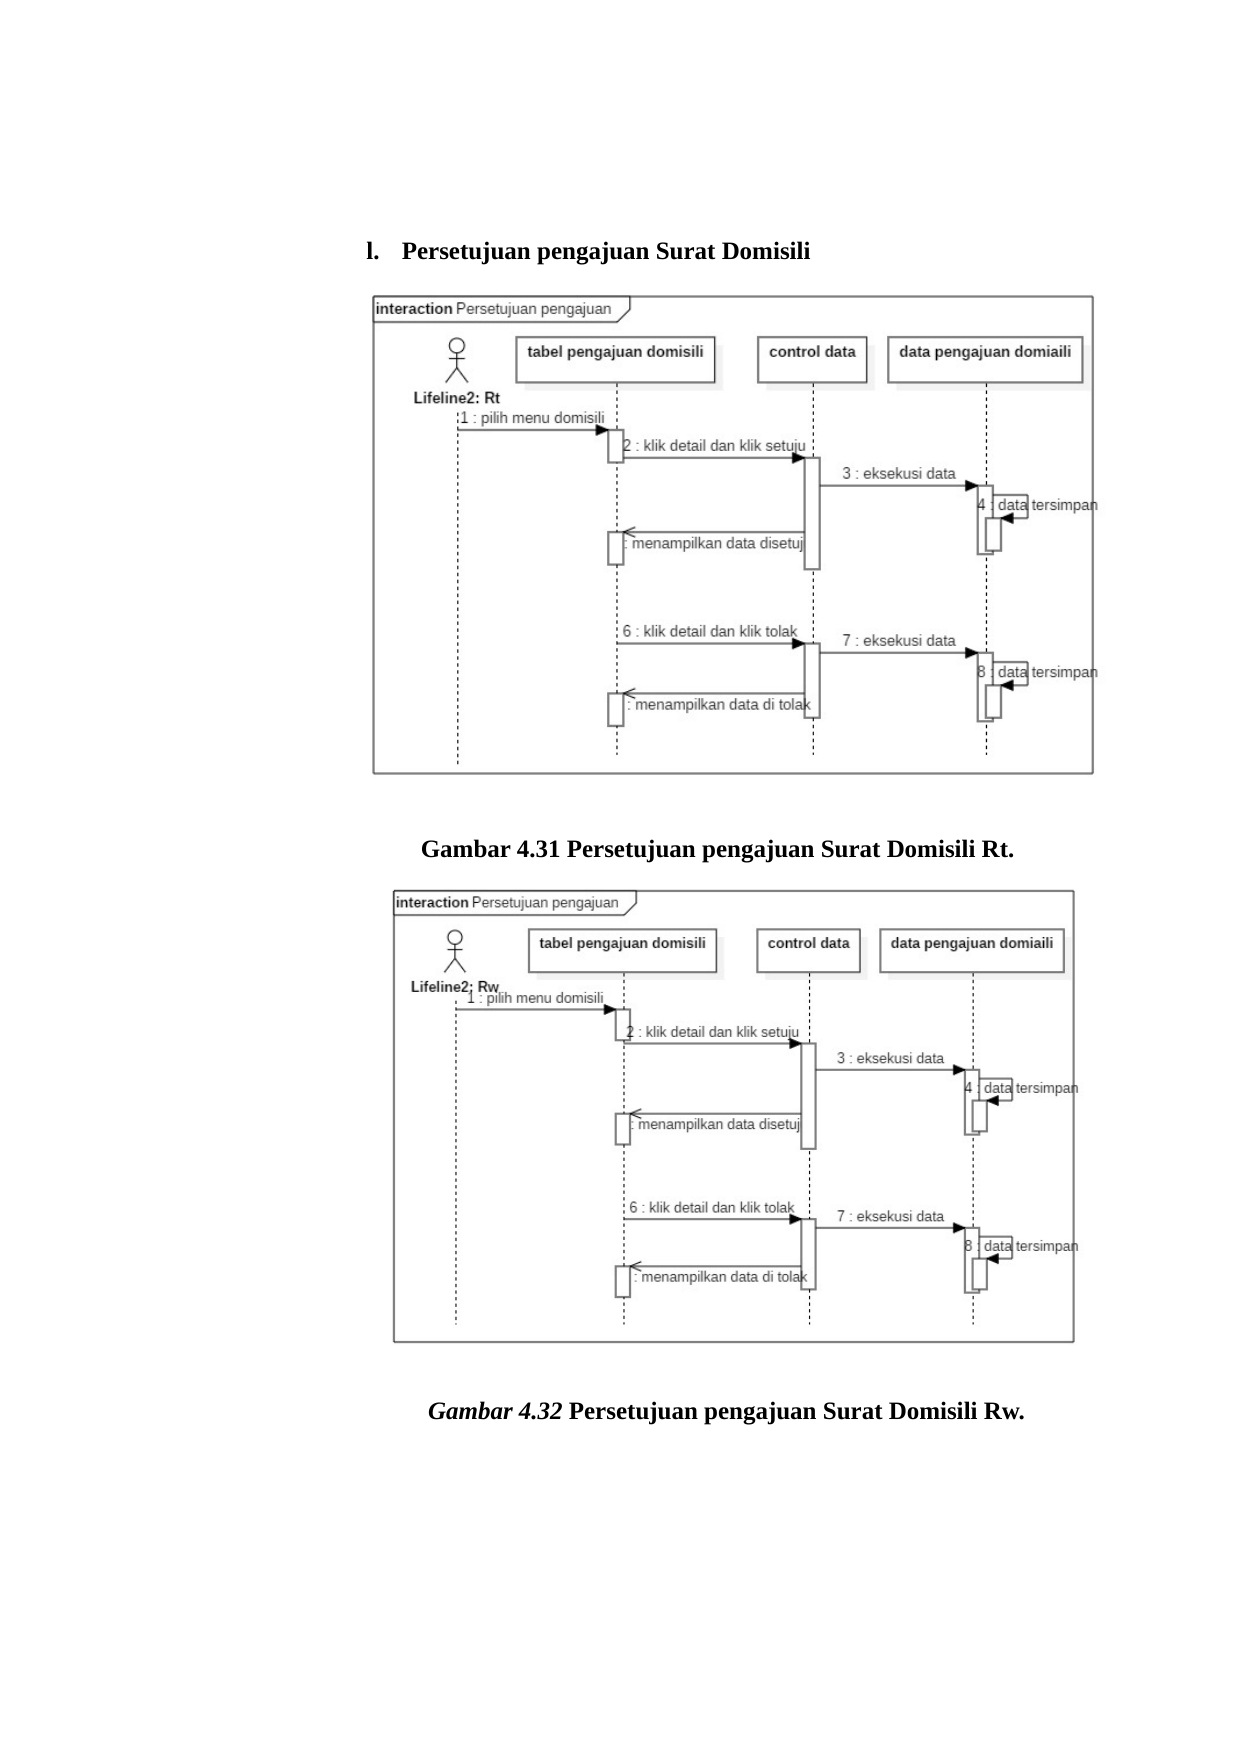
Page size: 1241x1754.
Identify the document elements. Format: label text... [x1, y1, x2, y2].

text Gambar 4.31 Persetujuan pengajuan Surat Domisili Rt. [372, 834, 1063, 863]
text Gambar 4.32 Persetujuan pengajuan Surat Domisili Rw. [390, 1396, 1063, 1425]
picture [383, 881, 1084, 1350]
table_header [405, 1350, 1062, 1384]
table_header [409, 279, 1062, 285]
table_header [409, 787, 1062, 821]
picture [362, 285, 1109, 787]
table_header [405, 875, 1062, 881]
list Persetujuan pengajuan Surat Domisili [366, 236, 1063, 265]
